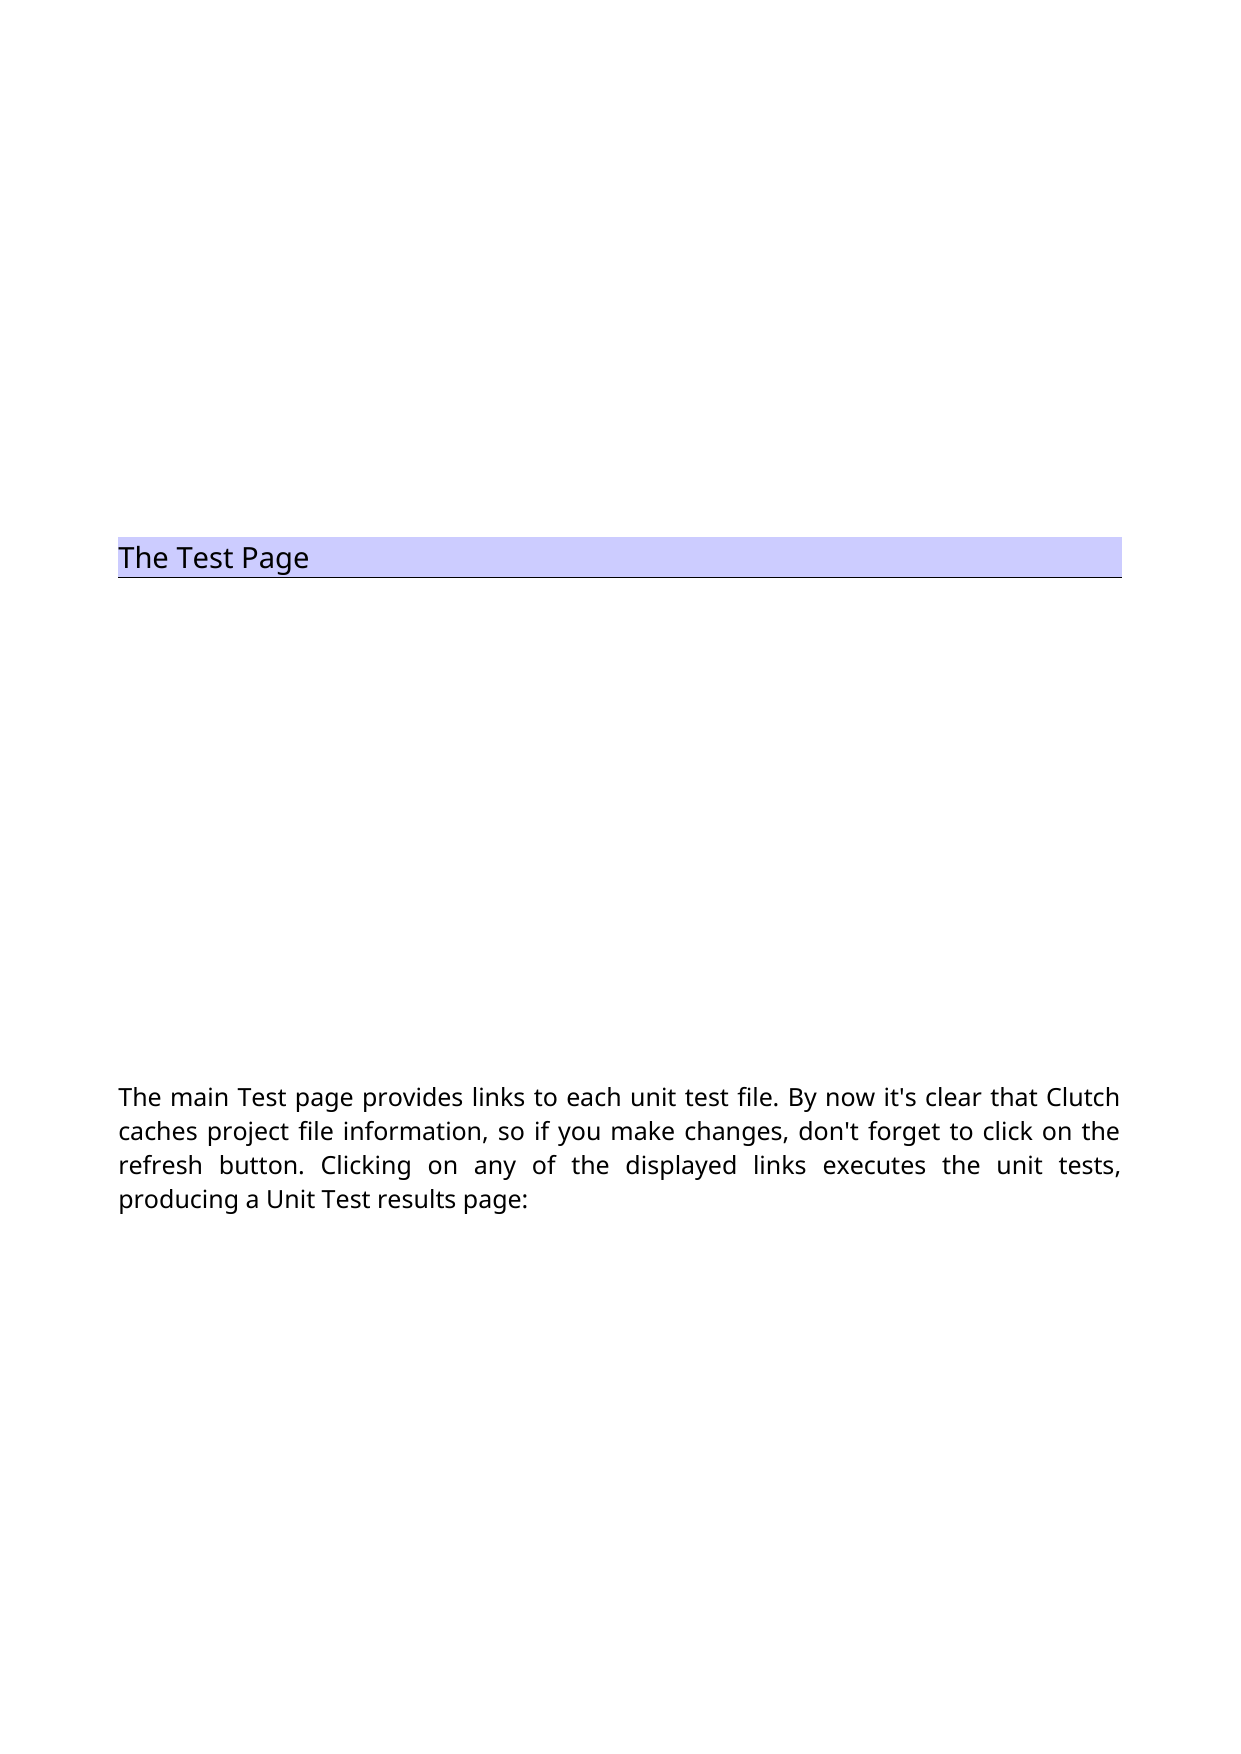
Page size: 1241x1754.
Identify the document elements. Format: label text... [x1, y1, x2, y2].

subtitle The Test Page [118, 537, 1122, 577]
text The main Test page provides links to each unit test file. By now it's clear that Clutch caches project file information, so if you make changes, don't forget to click on the refresh button. Clicking on any of the displayed links executes the unit tests, producing a Unit Test results page: [118, 1079, 1122, 1216]
